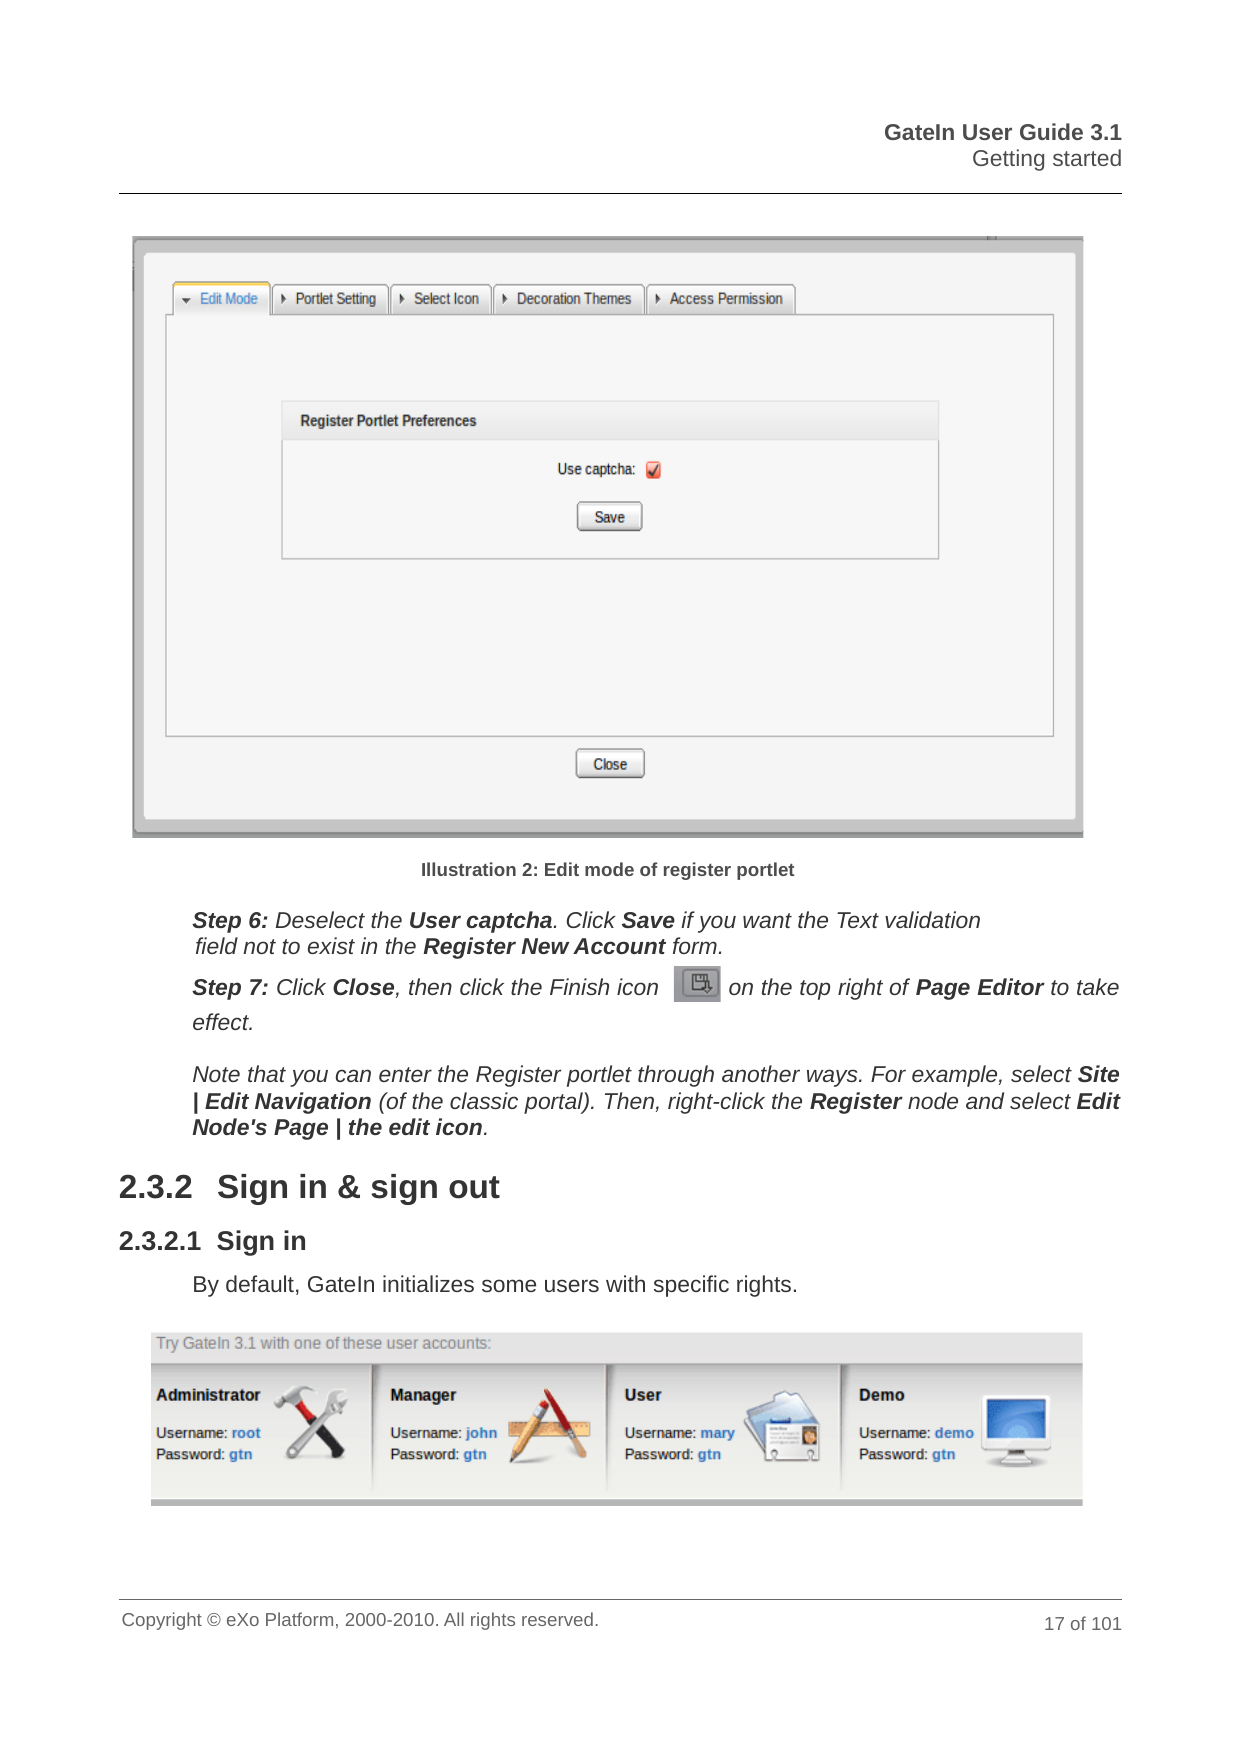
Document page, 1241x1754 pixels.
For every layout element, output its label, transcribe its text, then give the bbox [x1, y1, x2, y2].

picture [132, 236, 1084, 838]
picture [151, 1330, 1083, 1506]
subtitle Sign in & sign out [118, 1148, 1122, 1210]
text By default, GateIn initializes some users with specific rights. [118, 1271, 1122, 1297]
text Illustration 2: Edit mode of register portlet [132, 838, 1083, 880]
text Step 6: Deselect the User captcha. Click Save if you want the Text validation [192, 907, 1122, 933]
subtitle Sign in [118, 1225, 1122, 1256]
text Step 7: Click Close, then click the Finish icon on the top right of Page Editor to take effect. [192, 959, 1122, 1035]
text Note that you can enter the Register portlet through another ways. For example, select Site | Edit Navigation (of the classic portal). Then, right-click the Register node and select Edit Node's Page | the edit icon. [192, 1061, 1122, 1141]
text field not to exist in the Register New Account form. [118, 933, 1122, 959]
picture [673, 966, 721, 1002]
